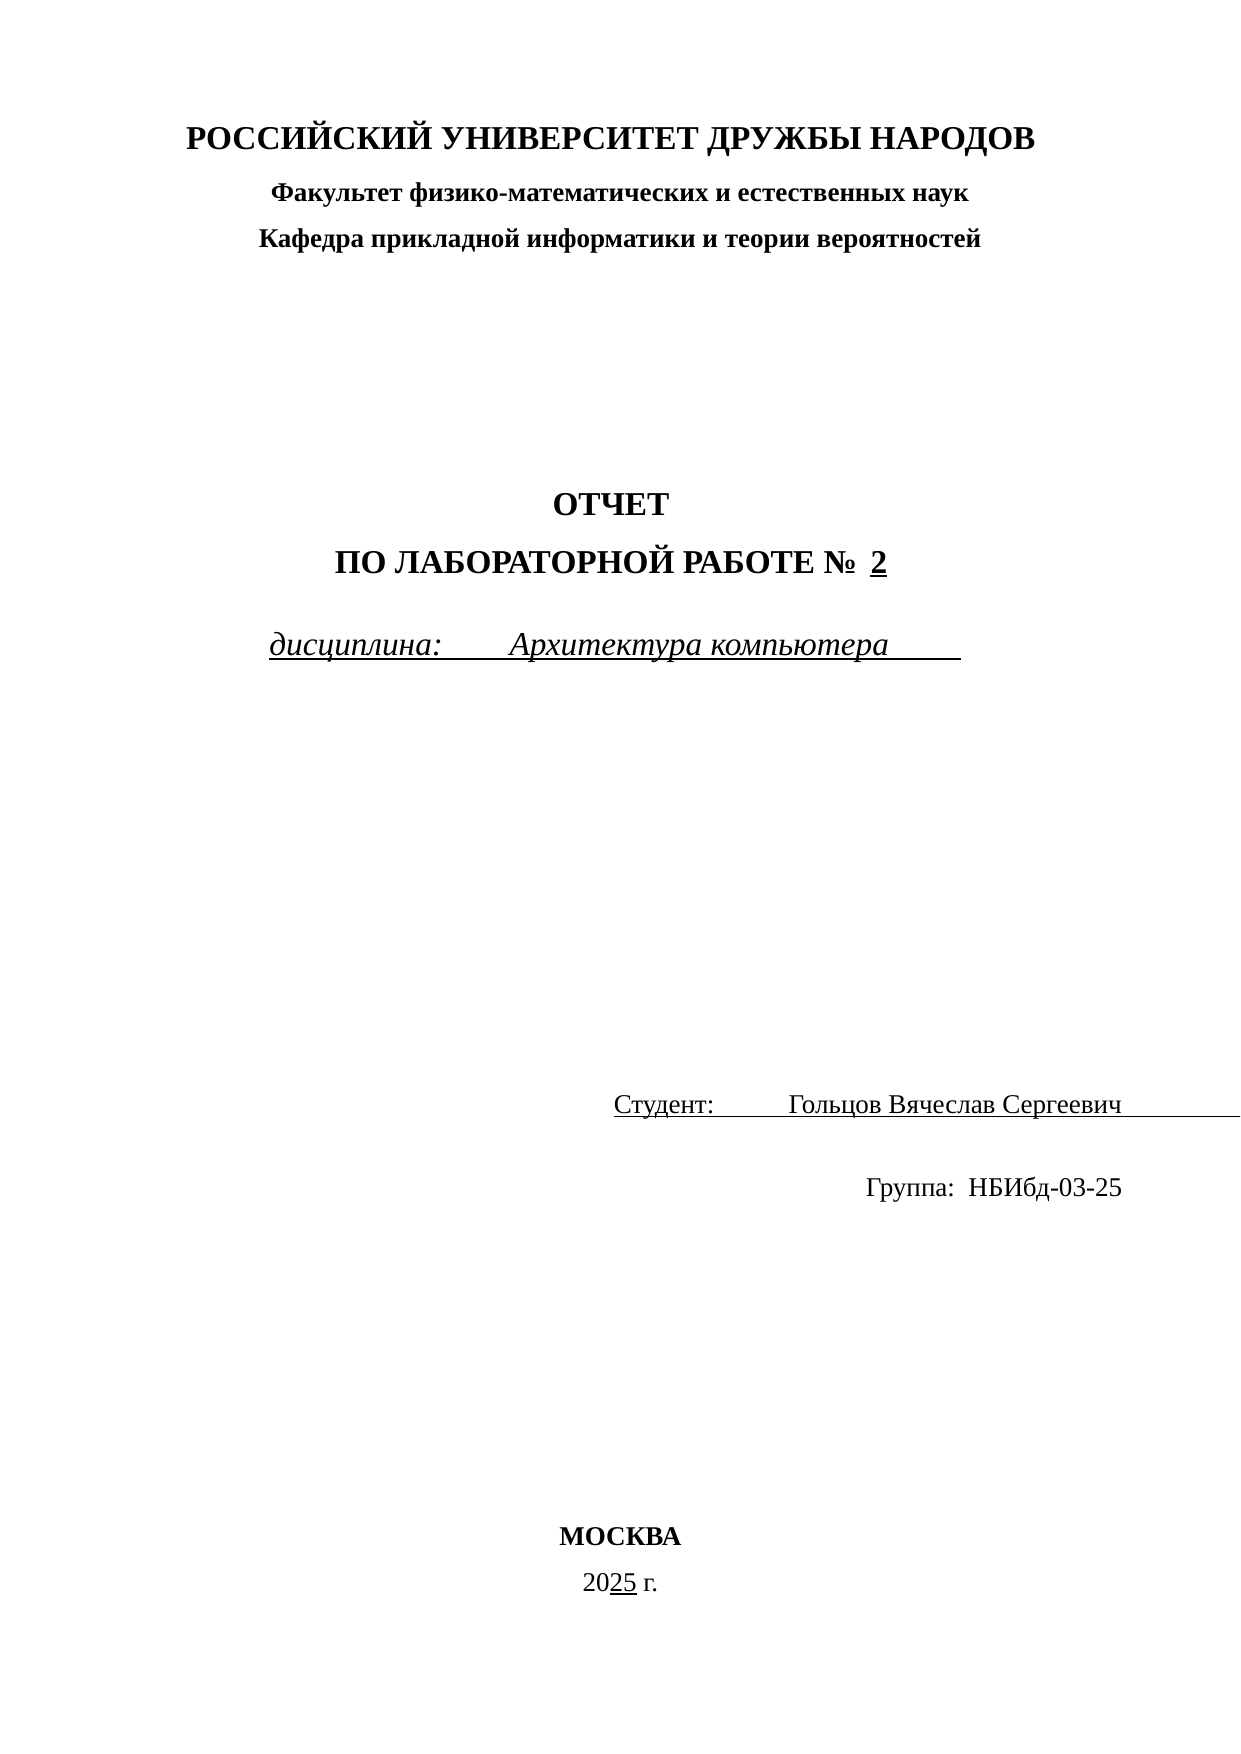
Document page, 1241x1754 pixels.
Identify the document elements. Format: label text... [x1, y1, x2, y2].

text РОССИЙСКИЙ УНИВЕРСИТЕТ ДРУЖБЫ НАРОДОВ [99, 118, 1122, 156]
text по лабораторной работе № 2 [99, 542, 1122, 580]
text Студент: Гольцов Вячеслав Сергеевич [118, 1088, 1122, 1119]
text Группа: НБИбд-03-25 [118, 1171, 1122, 1202]
text Кафедра прикладной информатики и теории вероятностей [118, 222, 1122, 253]
text Факультет физико-математических и естественных наук [118, 176, 1122, 207]
text 2025 г. [118, 1566, 1122, 1597]
text дисциплина: Архитектура компьютера [99, 624, 1122, 663]
text МОСКВА [118, 1519, 1122, 1551]
text ОТЧЕТ [99, 484, 1122, 523]
